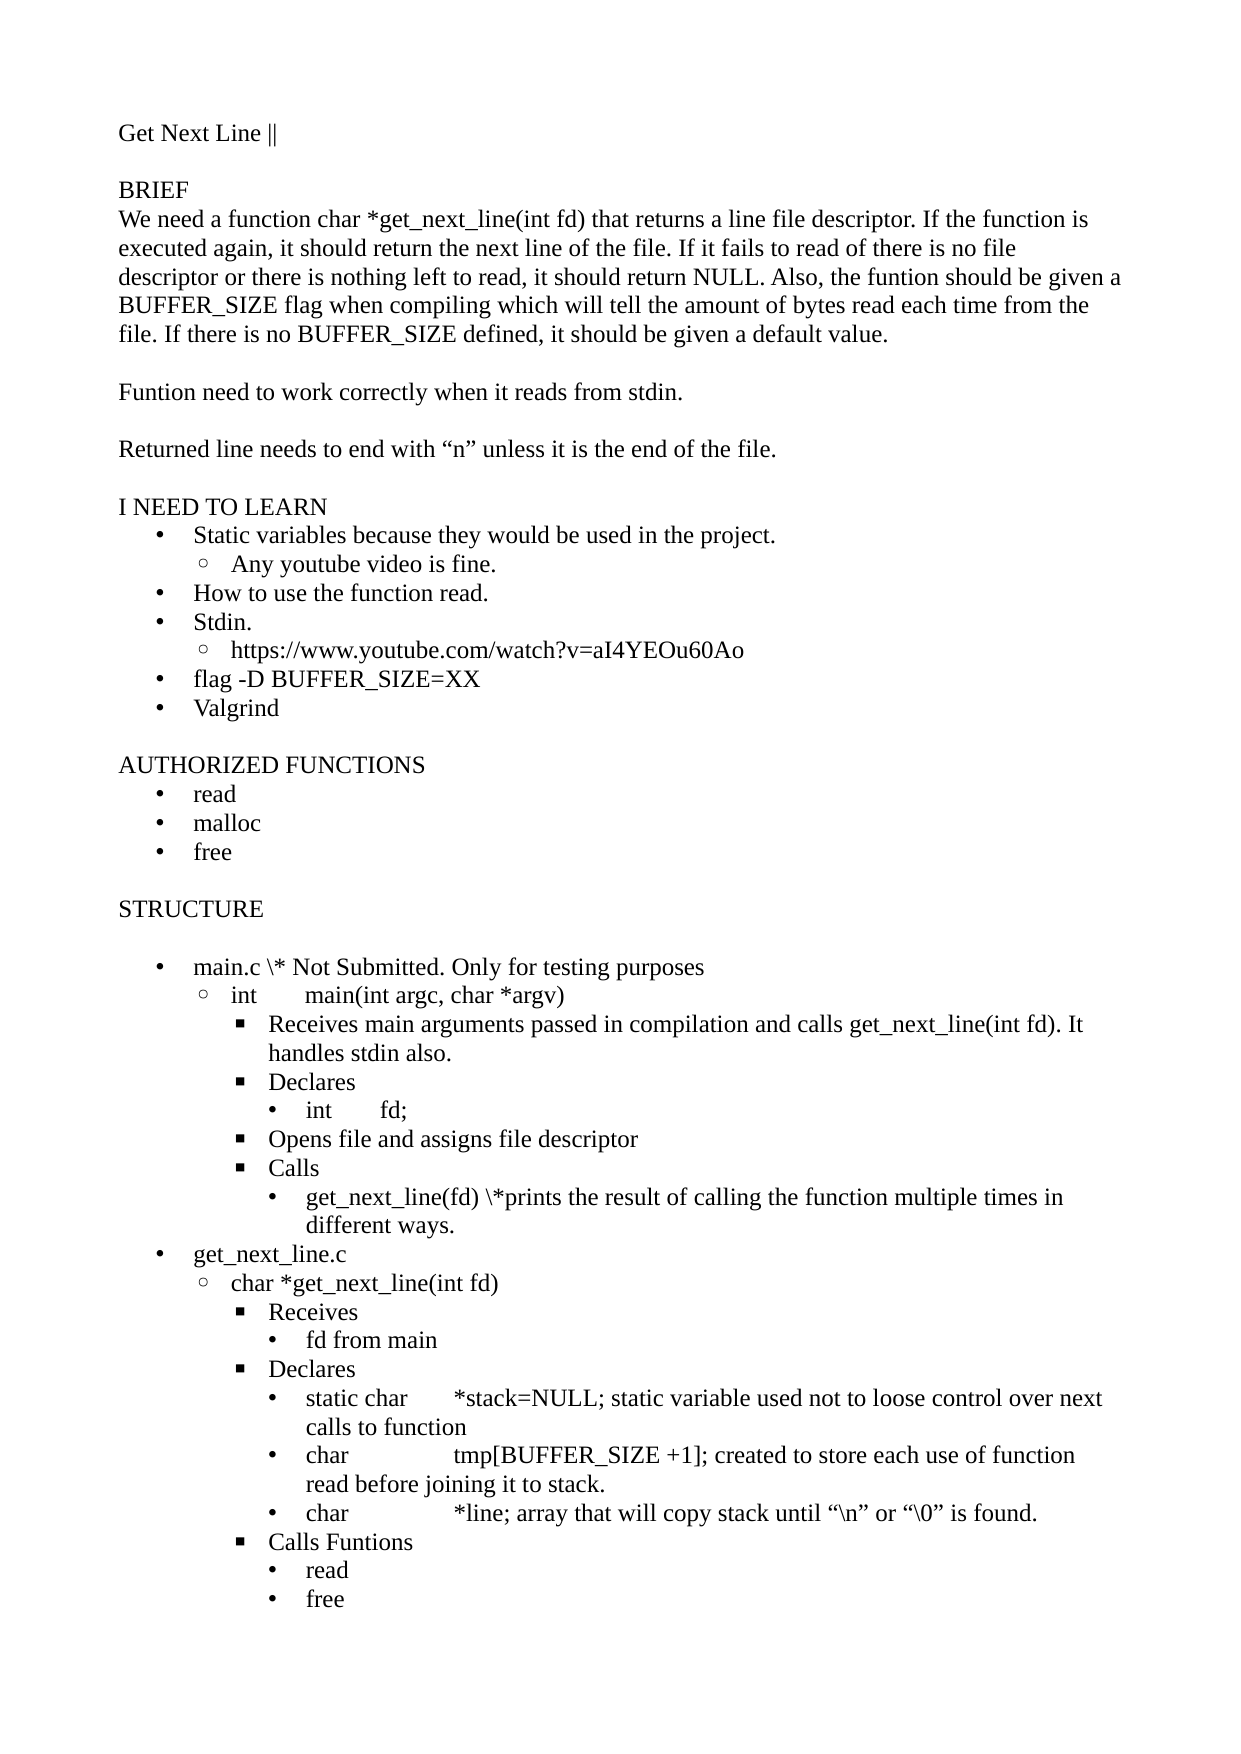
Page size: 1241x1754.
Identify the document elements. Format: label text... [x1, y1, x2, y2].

list Receives [231, 1297, 1122, 1326]
list main.c \* Not Submitted. Only for testing purposes [156, 952, 1122, 981]
list Any youtube video is fine. [193, 549, 1122, 578]
list int fd; [268, 1096, 1122, 1124]
text STRUCTURE [118, 894, 1122, 923]
list Calls [231, 1153, 1122, 1182]
text Returned line needs to end with “n” unless it is the end of the file. [118, 434, 1122, 463]
list Opens file and assigns file descriptor [231, 1124, 1122, 1153]
list read [156, 779, 1122, 808]
list free [268, 1584, 1122, 1613]
list Stdin. [156, 607, 1122, 636]
text BRIEF [118, 176, 1122, 204]
list free [156, 837, 1122, 866]
text We need a function char *get_next_line(int fd) that returns a line file descriptor. If the function is executed again, it should return the next line of the file. If it fails to read of there is no file descriptor or there is nothing left to read, it should return NULL. Also, the funtion should be given a BUFFER_SIZE flag when compiling which will tell the amount of bytes read each time from the file. If there is no BUFFER_SIZE defined, it should be given a default value. [118, 204, 1122, 348]
list Static variables because they would be used in the project. [156, 521, 1122, 549]
list char *get_next_line(int fd) [193, 1268, 1122, 1297]
list malloc [156, 808, 1122, 837]
list get_next_line(fd) \*prints the result of calling the function multiple times in different ways. [268, 1182, 1122, 1239]
text Funtion need to work correctly when it reads from stdin. [118, 377, 1122, 406]
list How to use the function read. [156, 578, 1122, 607]
list Calls Funtions [231, 1527, 1122, 1556]
text AUTHORIZED FUNCTIONS [118, 751, 1122, 779]
list Valgrind [156, 693, 1122, 722]
list char *line; array that will copy stack until “\n” or “\0” is found. [268, 1498, 1122, 1527]
list char tmp[BUFFER_SIZE +1]; created to store each use of function read before joining it to stack. [268, 1441, 1122, 1498]
list get_next_line.c [156, 1239, 1122, 1268]
list fd from main [268, 1326, 1122, 1354]
list read [268, 1556, 1122, 1584]
list Declares [231, 1354, 1122, 1383]
list static char *stack=NULL; static variable used not to loose control over next calls to function [268, 1383, 1122, 1441]
list Declares [231, 1067, 1122, 1096]
list int main(int argc, char *argv) [193, 981, 1122, 1009]
list flag -D BUFFER_SIZE=XX [156, 664, 1122, 693]
list https://www.youtube.com/watch?v=aI4YEOu60Ao [193, 636, 1122, 664]
list Receives main arguments passed in compilation and calls get_next_line(int fd). It handles stdin also. [231, 1009, 1122, 1067]
text Get Next Line || [118, 118, 1122, 147]
text I NEED TO LEARN [118, 492, 1122, 521]
